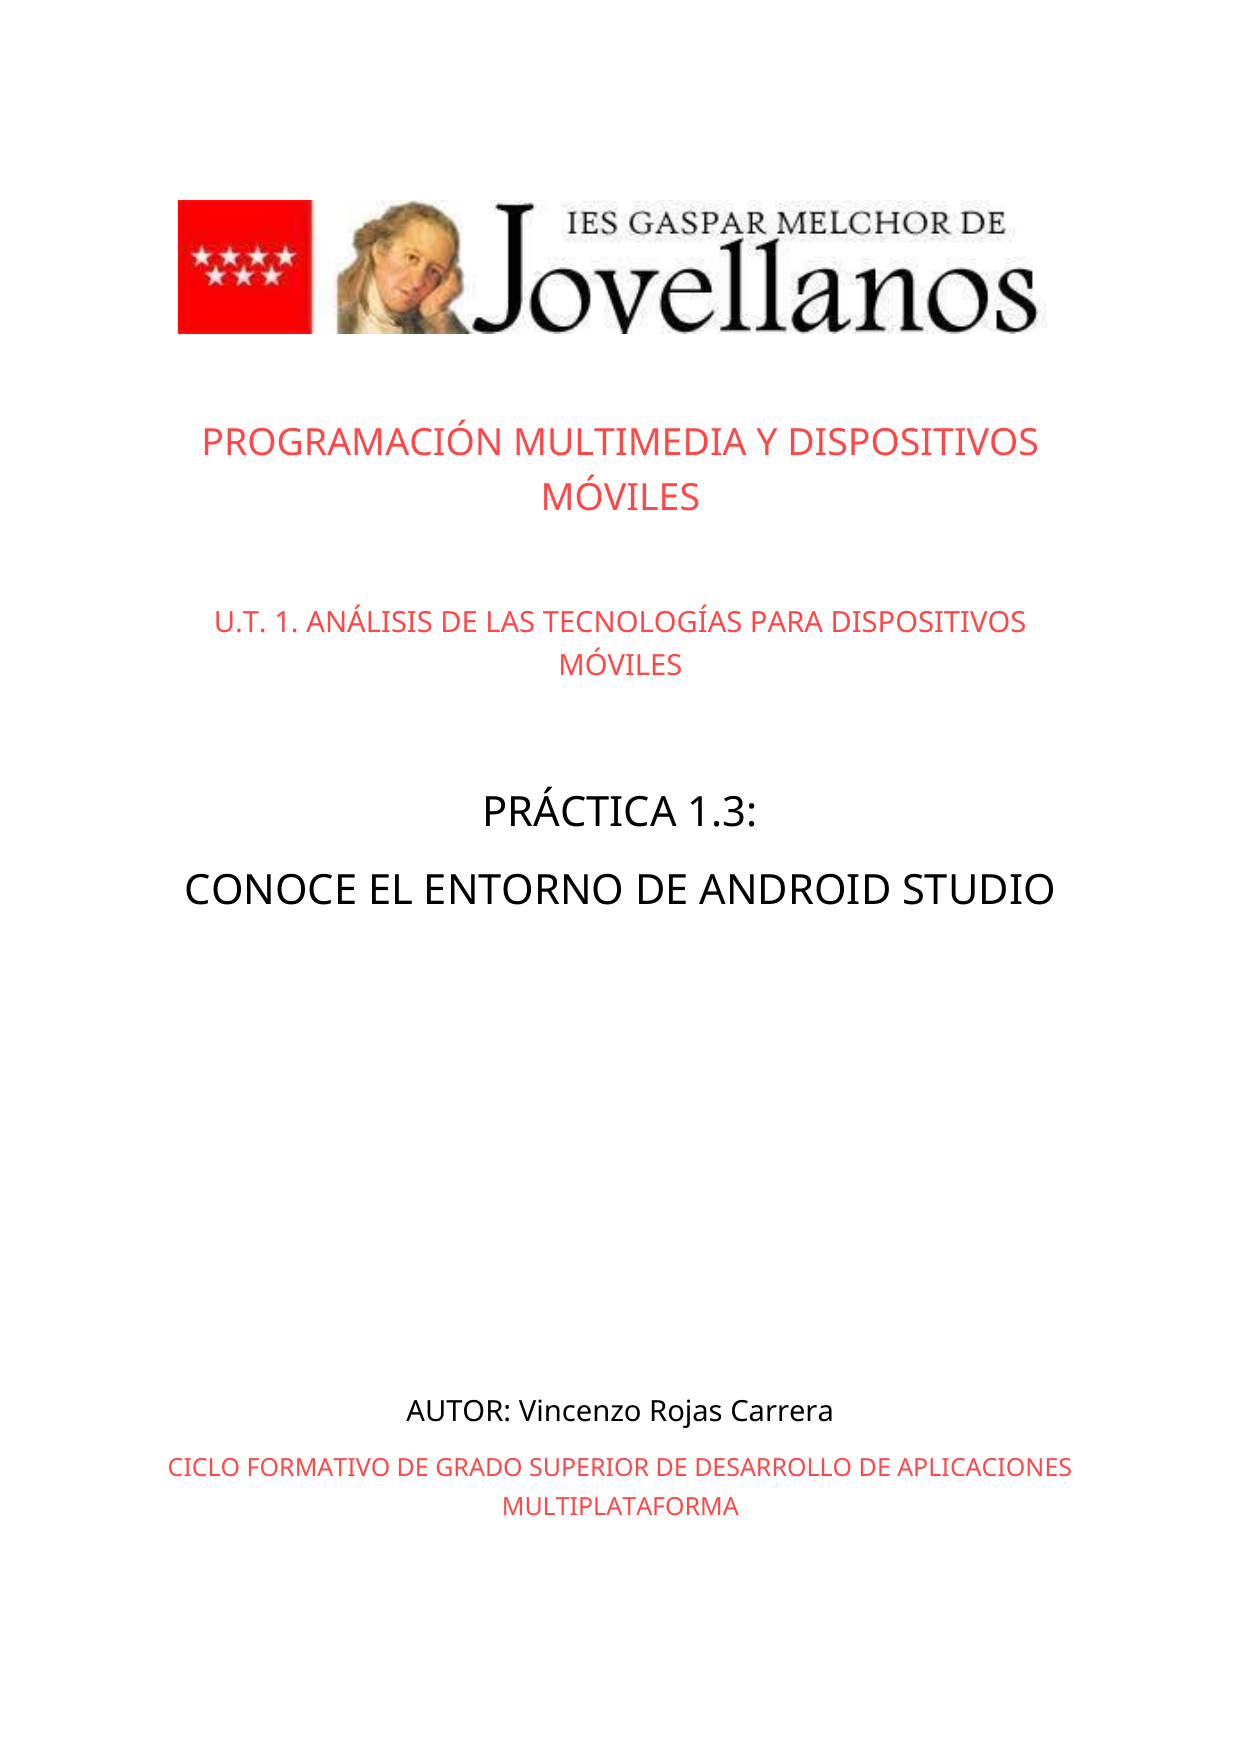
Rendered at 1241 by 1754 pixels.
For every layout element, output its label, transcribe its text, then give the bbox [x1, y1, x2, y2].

text CICLO FORMATIVO DE GRADO SUPERIOR DE DESARROLLO DE APLICACIONES MULTIPLATAFORMA [150, 1450, 1090, 1523]
text PROGRAMACIÓN MULTIMEDIA Y DISPOSITIVOS MÓVILES [150, 415, 1090, 521]
text CONOCE EL ENTORNO DE ANDROID STUDIO [150, 859, 1090, 916]
text PRÁCTICA 1.3: [150, 782, 1090, 838]
text AUTOR: Vincenzo Rojas Carrera [150, 1390, 1090, 1430]
text U.T. 1. ANÁLISIS DE LAS TECNOLOGÍAS PARA DISPOSITIVOS MÓVILES [150, 601, 1090, 684]
picture [177, 200, 1063, 334]
